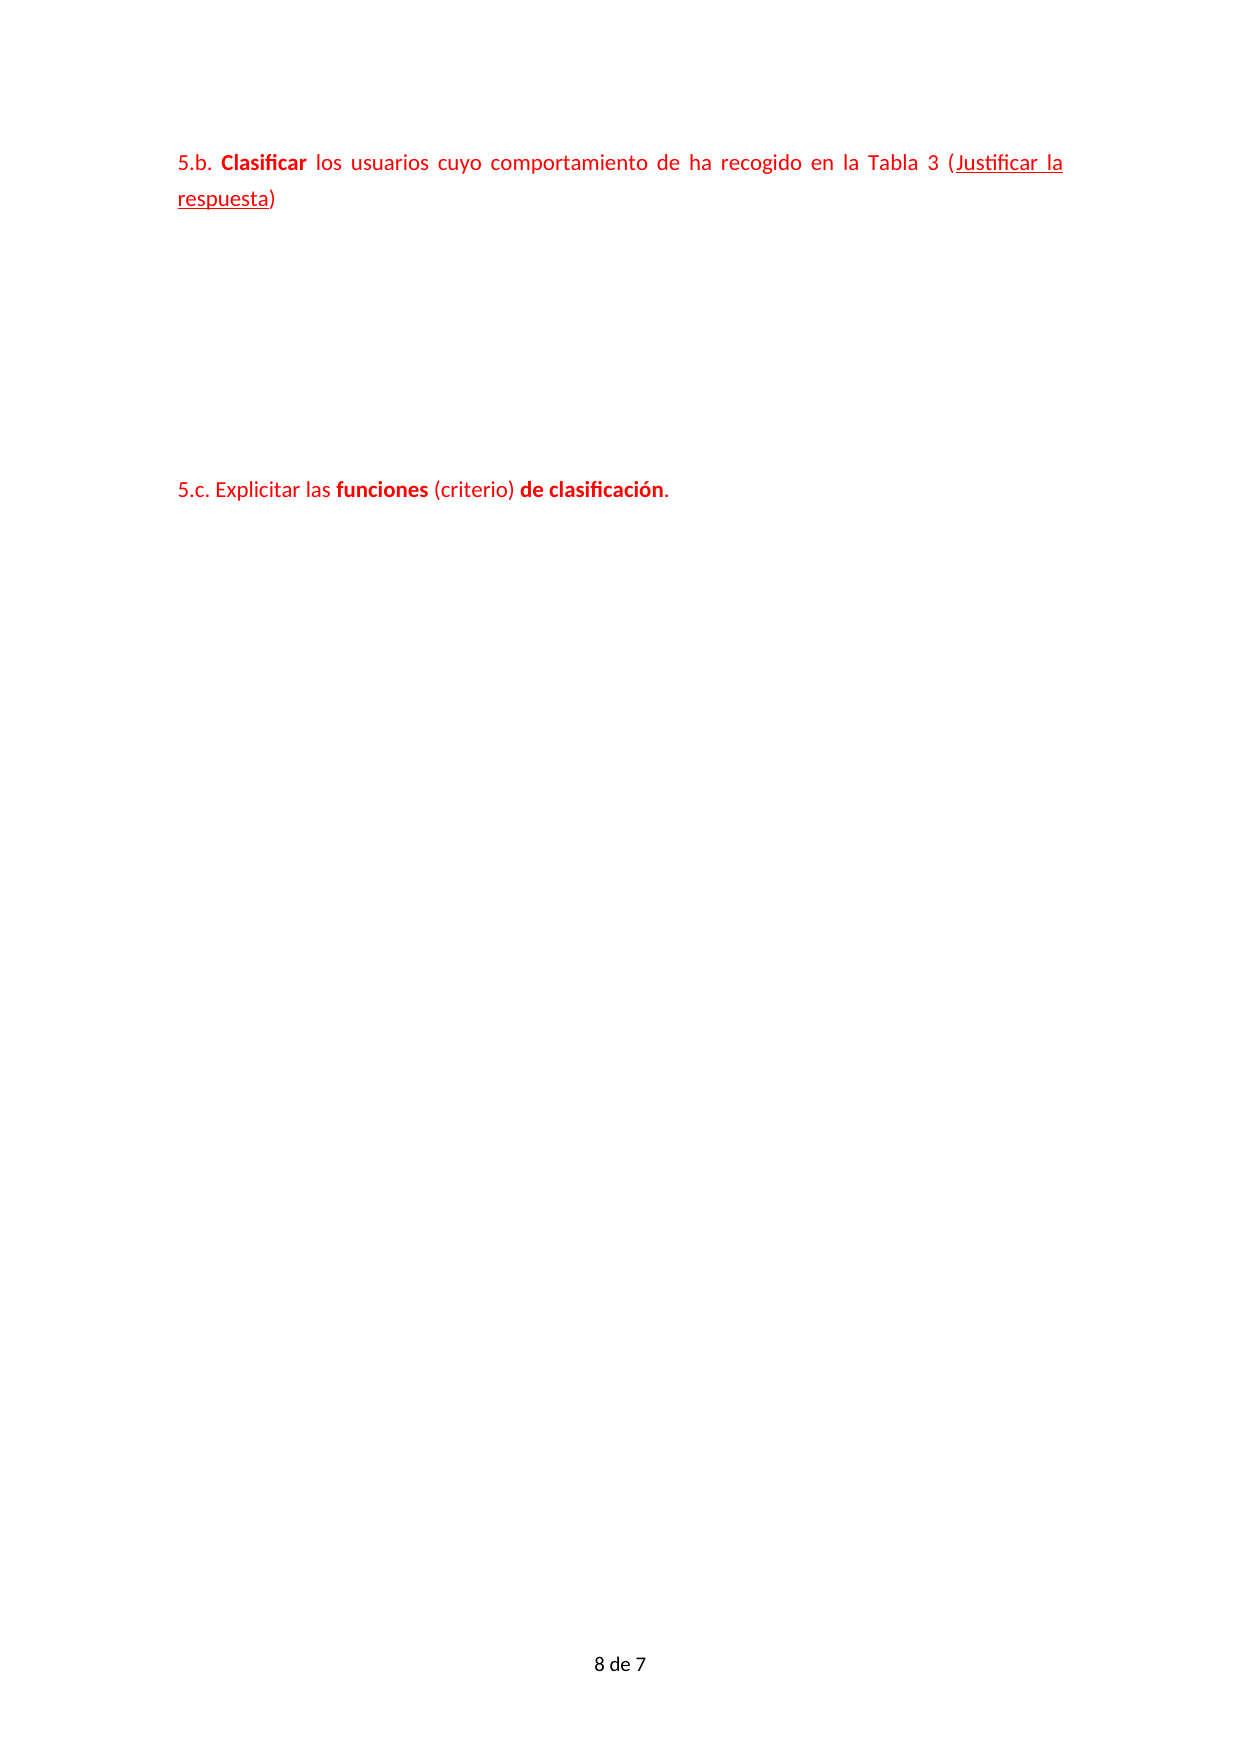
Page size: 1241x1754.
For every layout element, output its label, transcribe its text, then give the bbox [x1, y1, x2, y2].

text 5.b. Clasificar los usuarios cuyo comportamiento de ha recogido en la Tabla 3 (Justificar la respuesta) [177, 148, 1063, 212]
text 5.c. Explicitar las funciones (criterio) de clasificación. [177, 475, 1063, 503]
